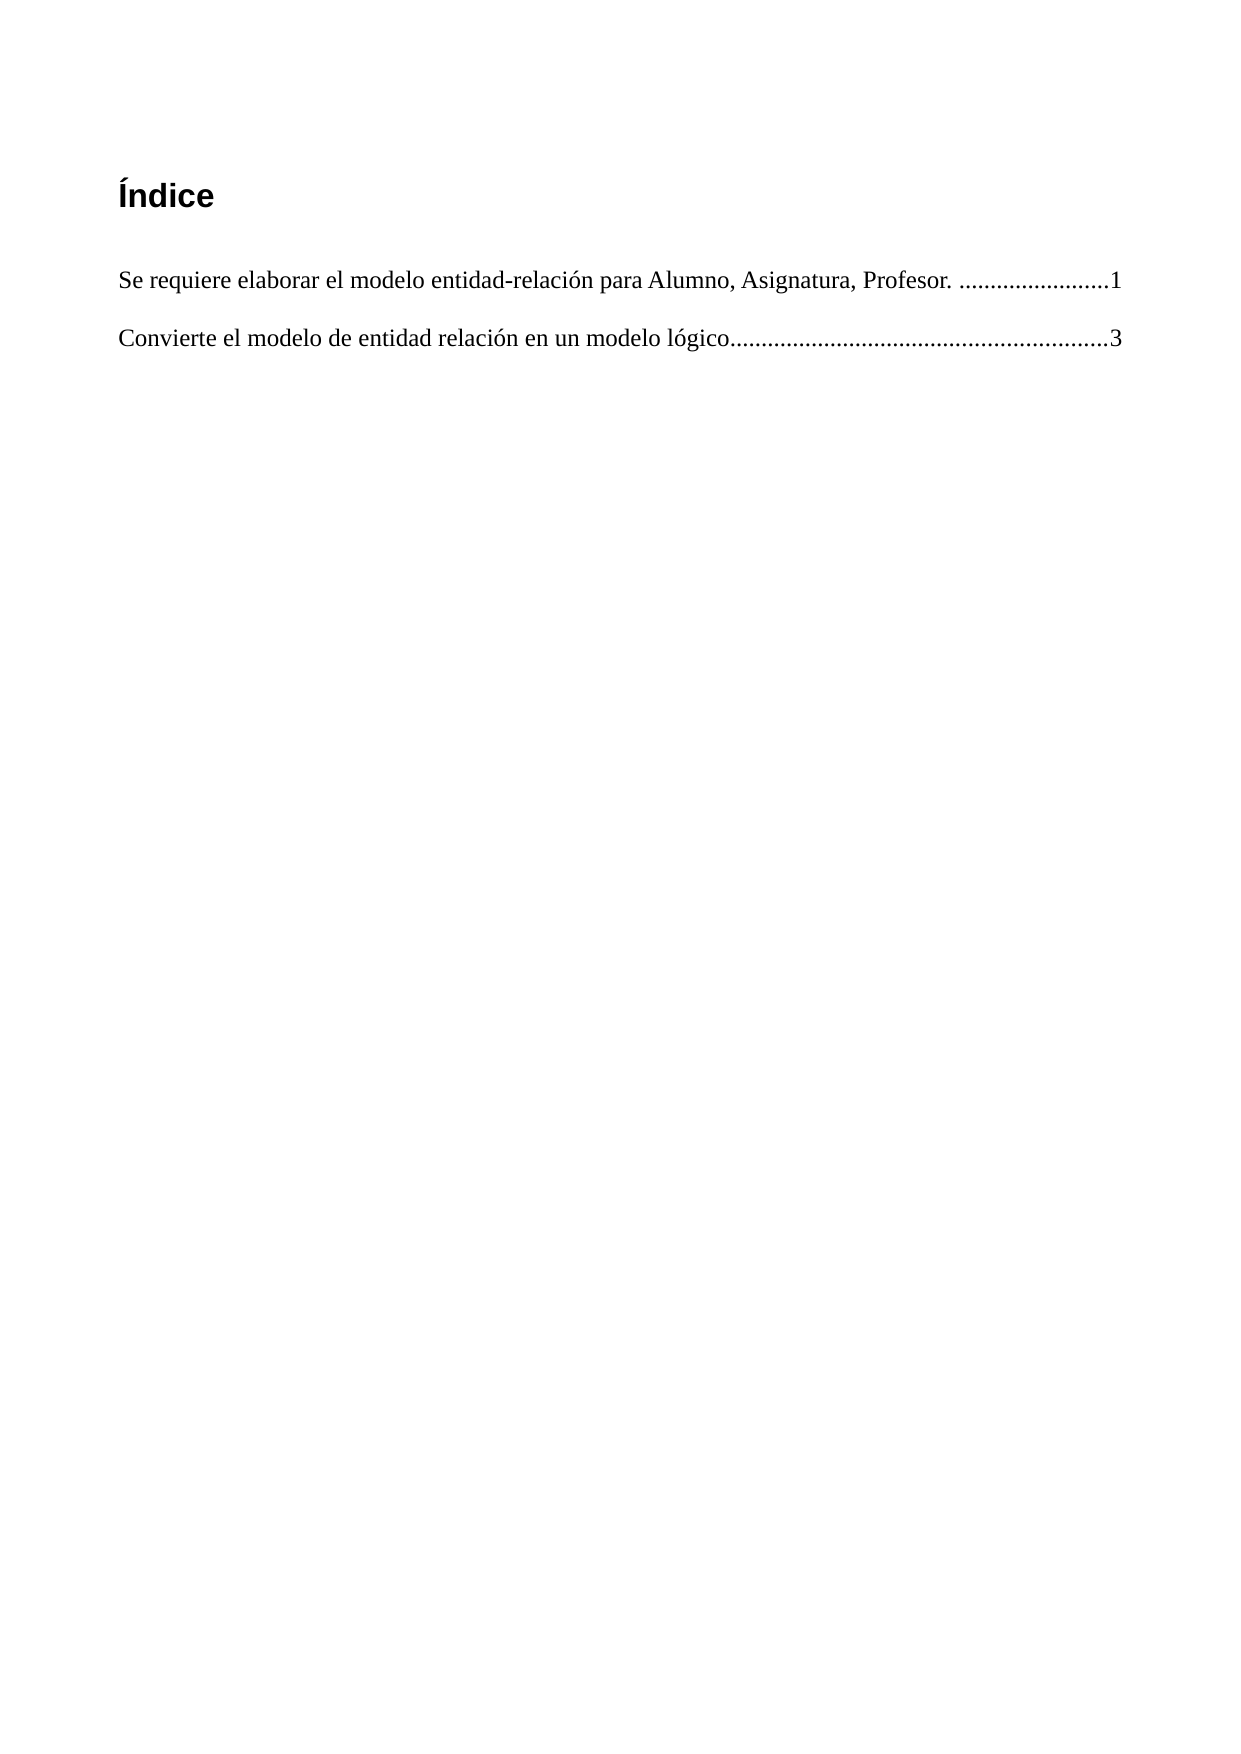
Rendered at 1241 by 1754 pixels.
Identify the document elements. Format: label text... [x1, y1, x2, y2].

subtitle Índice [118, 176, 1122, 214]
text Convierte el modelo de entidad relación en un modelo lógico 3 [118, 323, 1122, 351]
text Se requiere elaborar el modelo entidad-relación para Alumno, Asignatura, Profesor. 1 [118, 265, 1122, 294]
